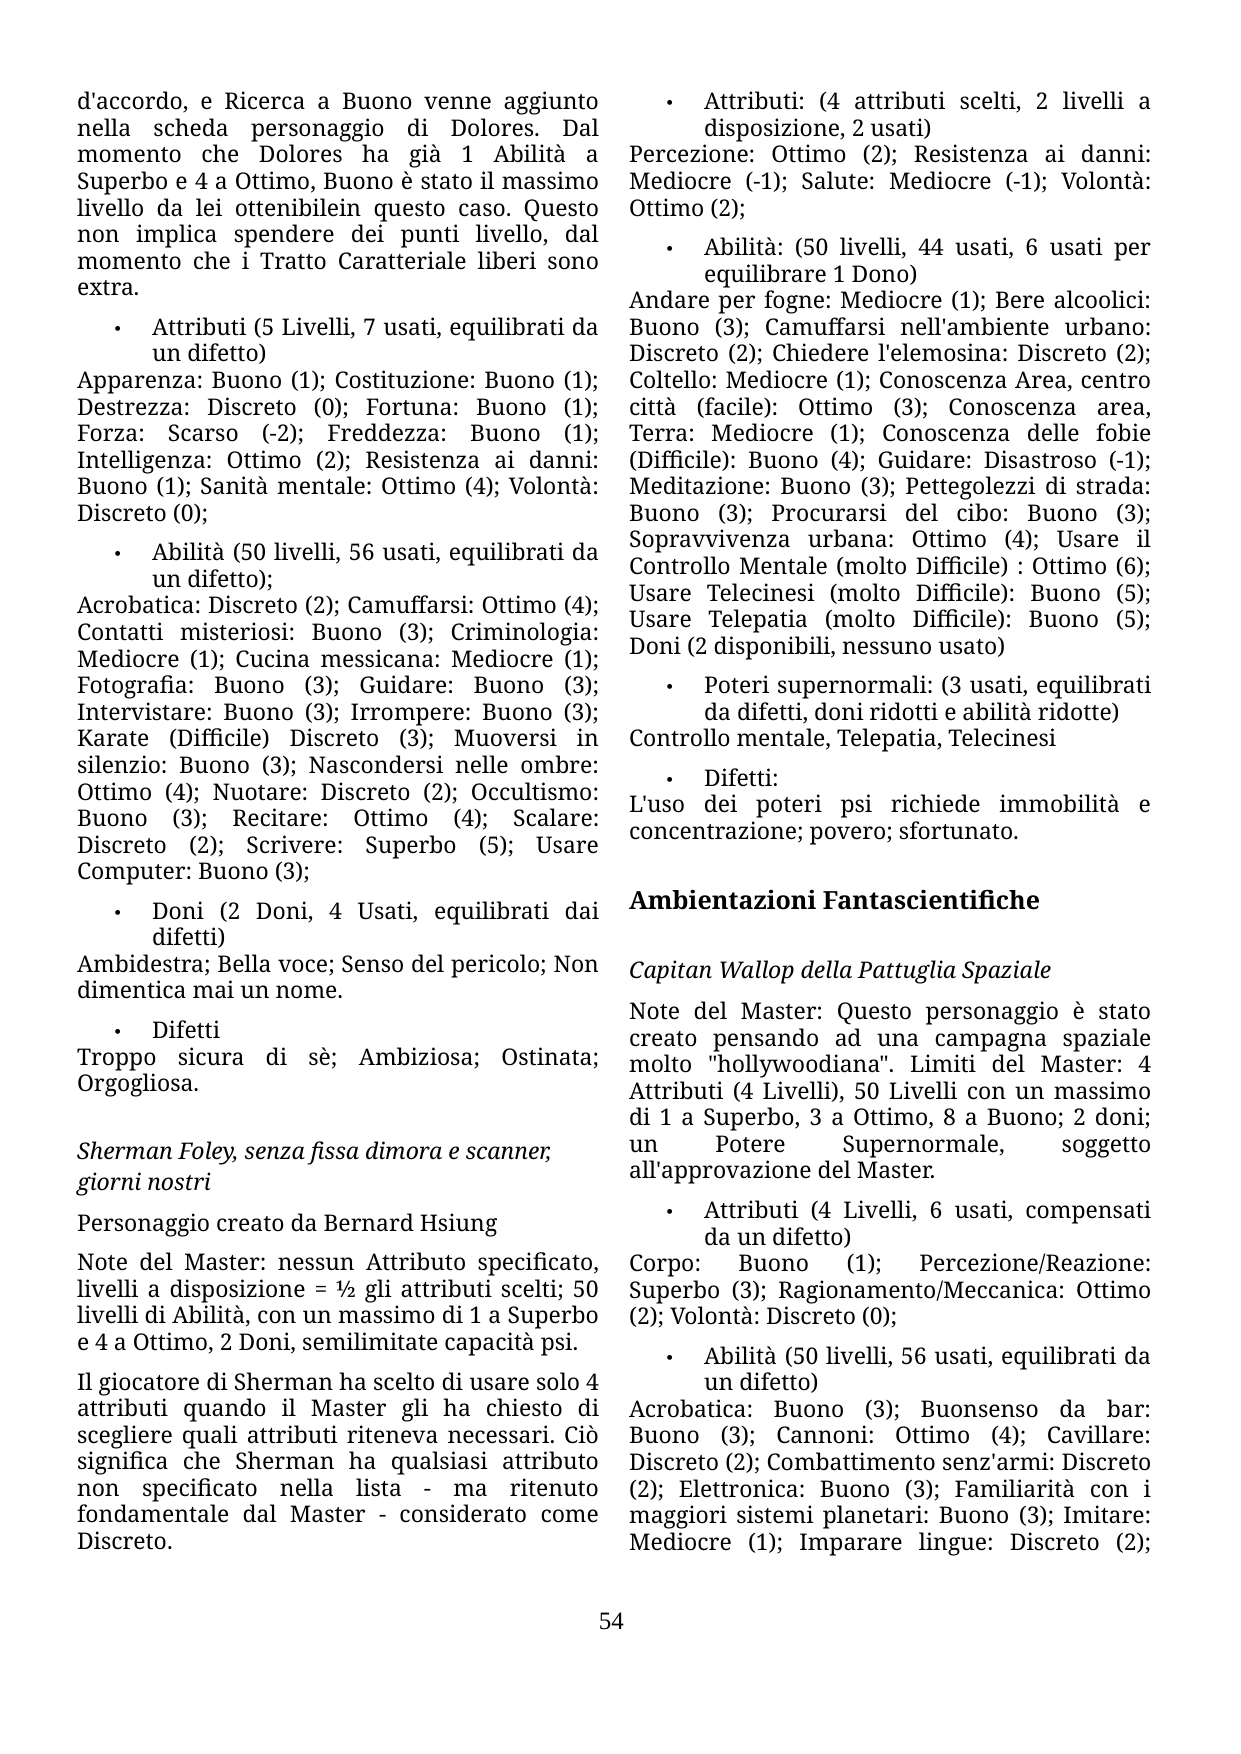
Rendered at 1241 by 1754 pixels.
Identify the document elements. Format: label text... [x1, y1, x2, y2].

text Acrobatica: Buono (3); Buonsenso da bar: Buono (3); Cannoni: Ottimo (4); Cavillare: Discreto (2); Combattimento senz'armi: Discreto (2); Elettronica: Buono (3); Familiarità con i maggiori sistemi planetari: Buono (3); Imitare: Mediocre (1); Imparare lingue: Discreto (2); [629, 1396, 1152, 1555]
subtitle Ambientazioni Fantascientifiche [629, 883, 1152, 917]
list Attributi: (4 attributi scelti, 2 livelli a disposizione, 2 usati) [666, 88, 1152, 142]
list Difetti [114, 1017, 599, 1044]
text Note del Master: Questo personaggio è stato creato pensando ad una campagna spaziale molto "hollywoodiana". Limiti del Master: 4 Attributi (4 Livelli), 50 Livelli con un massimo di 1 a Superbo, 3 a Ottimo, 8 a Buono; 2 doni; un Potere Supernormale, soggetto all'approvazione del Master. [629, 998, 1152, 1184]
list Difetti: [666, 765, 1152, 792]
text Controllo mentale, Telepatia, Telecinesi [629, 726, 1152, 752]
list Abilità: (50 livelli, 44 usati, 6 usati per equilibrare 1 Dono) [666, 234, 1152, 287]
text Percezione: Ottimo (2); Resistenza ai danni: Mediocre (-1); Salute: Mediocre (-1); Volontà: Ottimo (2); [629, 142, 1152, 221]
list Abilità (50 livelli, 56 usati, equilibrati da un difetto); [114, 539, 599, 593]
list Abilità (50 livelli, 56 usati, equilibrati da un difetto) [666, 1343, 1152, 1396]
text d'accordo, e Ricerca a Buono venne aggiunto nella scheda personaggio di Dolores. Dal momento che Dolores ha già 1 Abilità a Superbo e 4 a Ottimo, Buono è stato il massimo livello da lei ottenibilein questo caso. Questo non implica spendere dei punti livello, dal momento che i Tratto Caratteriale liberi sono extra. [77, 88, 599, 301]
text Acrobatica: Discreto (2); Camuffarsi: Ottimo (4); Contatti misteriosi: Buono (3); Criminologia: Mediocre (1); Cucina messicana: Mediocre (1); Fotografia: Buono (3); Guidare: Buono (3); Intervistare: Buono (3); Irrompere: Buono (3); Karate (Difficile) Discreto (3); Muoversi in silenzio: Buono (3); Nascondersi nelle ombre: Ottimo (4); Nuotare: Discreto (2); Occultismo: Buono (3); Recitare: Ottimo (4); Scalare: Discreto (2); Scrivere: Superbo (5); Usare Computer: Buono (3); [77, 593, 599, 885]
text Troppo sicura di sè; Ambiziosa; Ostinata; Orgogliosa. [77, 1044, 599, 1097]
text L'uso dei poteri psi richiede immobilità e concentrazione; povero; sfortunato. [629, 792, 1152, 845]
list Poteri supernormali: (3 usati, equilibrati da difetti, doni ridotti e abilità ridotte) [666, 672, 1152, 726]
text Ambidestra; Bella voce; Senso del pericolo; Non dimentica mai un nome. [77, 951, 599, 1004]
list Doni (2 Doni, 4 Usati, equilibrati dai difetti) [114, 898, 599, 951]
text Il giocatore di Sherman ha scelto di usare solo 4 attributi quando il Master gli ha chiesto di scegliere quali attributi riteneva necessari. Ciò significa che Sherman ha qualsiasi attributo non specificato nella lista - ma ritenuto fondamentale dal Master - considerato come Discreto. [77, 1369, 599, 1555]
text Personaggio creato da Bernard Hsiung [77, 1210, 599, 1236]
subtitle Sherman Foley, senza fissa dimora e scanner, giorni nostri [77, 1135, 599, 1197]
text Andare per fogne: Mediocre (1); Bere alcoolici: Buono (3); Camuffarsi nell'ambiente urbano: Discreto (2); Chiedere l'elemosina: Discreto (2); Coltello: Mediocre (1); Conoscenza Area, centro città (facile): Ottimo (3); Conoscenza area, Terra: Mediocre (1); Conoscenza delle fobie (Difficile): Buono (4); Guidare: Disastroso (-1); Meditazione: Buono (3); Pettegolezzi di strada: Buono (3); Procurarsi del cibo: Buono (3); Sopravvivenza urbana: Ottimo (4); Usare il Controllo Mentale (molto Difficile) : Ottimo (6); Usare Telecinesi (molto Difficile): Buono (5); Usare Telepatia (molto Difficile): Buono (5); Doni (2 disponibili, nessuno usato) [629, 287, 1152, 659]
list Attributi (4 Livelli, 6 usati, compensati da un difetto) [666, 1197, 1152, 1250]
text Corpo: Buono (1); Percezione/Reazione: Superbo (3); Ragionamento/Meccanica: Ottimo (2); Volontà: Discreto (0); [629, 1250, 1152, 1330]
subtitle Capitan Wallop della Pattuglia Spaziale [629, 954, 1152, 986]
text Apparenza: Buono (1); Costituzione: Buono (1); Destrezza: Discreto (0); Fortuna: Buono (1); Forza: Scarso (-2); Freddezza: Buono (1); Intelligenza: Ottimo (2); Resistenza ai danni: Buono (1); Sanità mentale: Ottimo (4); Volontà: Discreto (0); [77, 367, 599, 527]
text Note del Master: nessun Attributo specificato, livelli a disposizione = ½ gli attributi scelti; 50 livelli di Abilità, con un massimo di 1 a Superbo e 4 a Ottimo, 2 Doni, semilimitate capacità psi. [77, 1249, 599, 1356]
list Attributi (5 Livelli, 7 usati, equilibrati da un difetto) [114, 314, 599, 367]
